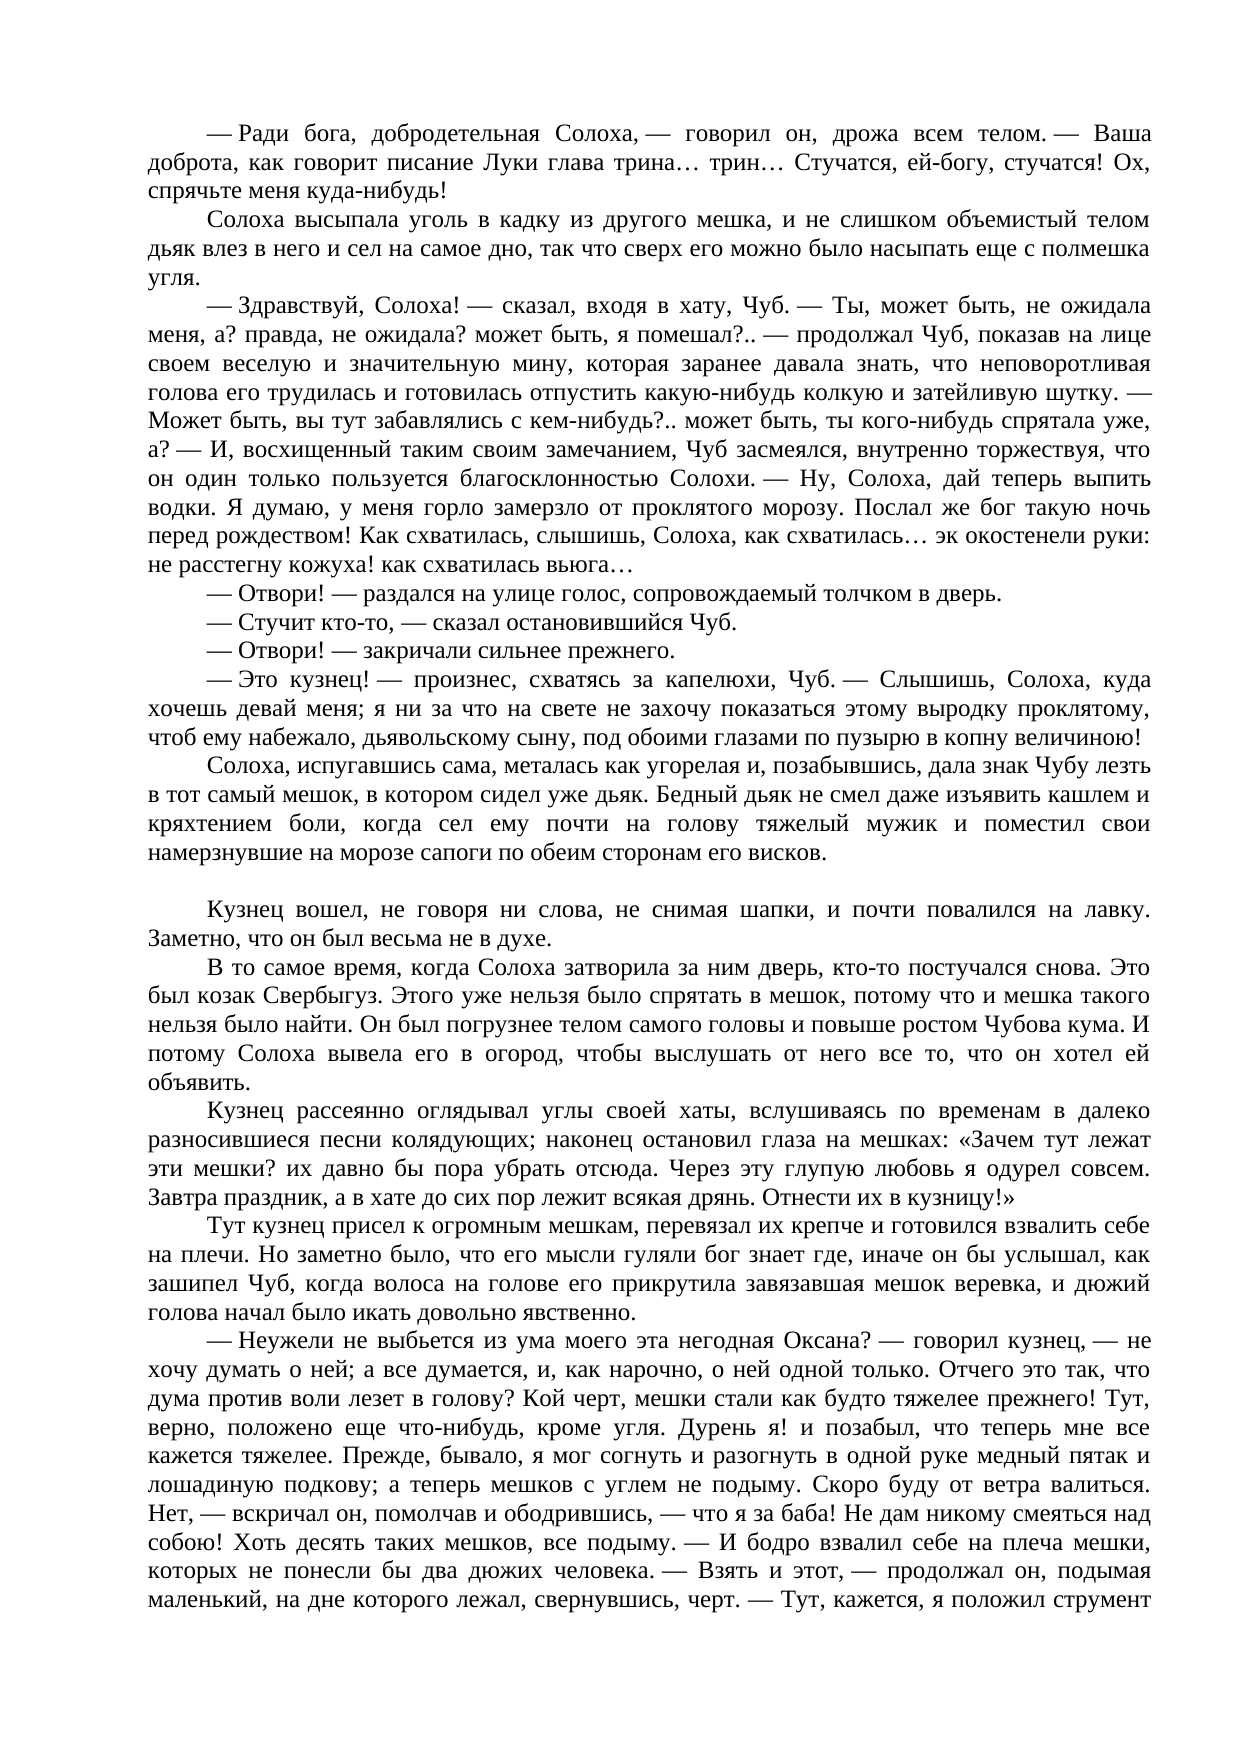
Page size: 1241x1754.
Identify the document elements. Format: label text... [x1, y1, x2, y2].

text Солоха высыпала уголь в кадку из другого мешка, и не слишком объемистый телом дьяк влез в него и сел на самое дно, так что сверх его можно было насыпать еще с полмешка угля. [148, 204, 1152, 291]
text — Это кузнец! — произнес, схватясь за капелюхи, Чуб. — Слышишь, Солоха, куда хочешь девай меня; я ни за что на свете не захочу показаться этому выродку проклятому, чтоб ему набежало, дьявольскому сыну, под обоими глазами по пузырю в копну величиною! [148, 664, 1152, 751]
text Тут кузнец присел к огромным мешкам, перевязал их крепче и готовился взвалить себе на плечи. Но заметно было, что его мысли гуляли бог знает где, иначе он бы услышал, как зашипел Чуб, когда волоса на голове его прикрутила завязавшая мешок веревка, и дюжий голова начал было икать довольно явственно. [148, 1211, 1152, 1326]
text — Здравствуй, Солоха! — сказал, входя в хату, Чуб. — Ты, может быть, не ожидала меня, а? правда, не ожидала? может быть, я помешал?.. — продолжал Чуб, показав на лице своем веселую и значительную мину, которая заранее давала знать, что неповоротливая голова его трудилась и готовилась отпустить какую-нибудь колкую и затейливую шутку. — Может быть, вы тут забавлялись с кем-нибудь?.. может быть, ты кого-нибудь спрятала уже, а? — И, восхищенный таким своим замечанием, Чуб засмеялся, внутренно торжествуя, что он один только пользуется благосклонностью Солохи. — Ну, Солоха, дай теперь выпить водки. Я думаю, у меня горло замерзло от проклятого морозу. Послал же бог такую ночь перед рождеством! Как схватилась, слышишь, Солоха, как схватилась… эк окостенели руки: не расстегну кожуха! как схватилась вьюга… [148, 291, 1152, 578]
text Кузнец рассеянно оглядывал углы своей хаты, вслушиваясь по временам в далеко разносившиеся песни колядующих; наконец остановил глаза на мешках: «Зачем тут лежат эти мешки? их давно бы пора убрать отсюда. Через эту глупую любовь я одурел совсем. Завтра праздник, а в хате до сих пор лежит всякая дрянь. Отнести их в кузницу!» [148, 1096, 1152, 1211]
text В то самое время, когда Солоха затворила за ним дверь, кто-то постучался снова. Это был козак Свербыгуз. Этого уже нельзя было спрятать в мешок, потому что и мешка такого нельзя было найти. Он был погрузнее телом самого головы и повыше ростом Чубова кума. И потому Солоха вывела его в огород, чтобы выслушать от него все то, что он хотел ей объявить. [148, 952, 1152, 1096]
text — Ради бога, добродетельная Солоха, — говорил он, дрожа всем телом. — Ваша доброта, как говорит писание Луки глава трина… трин… Стучатся, ей-богу, стучатся! Ох, спрячьте меня куда-нибудь! [148, 118, 1152, 204]
text — Неужели не выбьется из ума моего эта негодная Оксана? — говорил кузнец, — не хочу думать о ней; а все думается, и, как нарочно, о ней одной только. Отчего это так, что дума против воли лезет в голову? Кой черт, мешки стали как будто тяжелее прежнего! Тут, верно, положено еще что-нибудь, кроме угля. Дурень я! и позабыл, что теперь мне все кажется тяжелее. Прежде, бывало, я мог согнуть и разогнуть в одной руке медный пятак и лошадиную подкову; а теперь мешков с углем не подыму. Скоро буду от ветра валиться. Нет, — вскричал он, помолчав и ободрившись, — что я за баба! Не дам никому смеяться над собою! Хоть десять таких мешков, все подыму. — И бодро взвалил себе на плеча мешки, которых не понесли бы два дюжих человека. — Взять и этот, — продолжал он, подымая маленький, на дне которого лежал, свернувшись, черт. — Тут, кажется, я положил струмент [148, 1326, 1152, 1613]
text Солоха, испугавшись сама, металась как угорелая и, позабывшись, дала знак Чубу лезть в тот самый мешок, в котором сидел уже дьяк. Бедный дьяк не смел даже изъявить кашлем и кряхтением боли, когда сел ему почти на голову тяжелый мужик и поместил свои намерзнувшие на морозе сапоги по обеим сторонам его висков. [148, 751, 1152, 866]
text — Стучит кто-то, — сказал остановившийся Чуб. [148, 607, 1152, 636]
text Кузнец вошел, не говоря ни слова, не снимая шапки, и почти повалился на лавку. Заметно, что он был весьма не в духе. [148, 894, 1152, 952]
text — Отвори! — раздался на улице голос, сопровождаемый толчком в дверь. [148, 578, 1152, 607]
text — Отвори! — закричали сильнее прежнего. [148, 636, 1152, 664]
